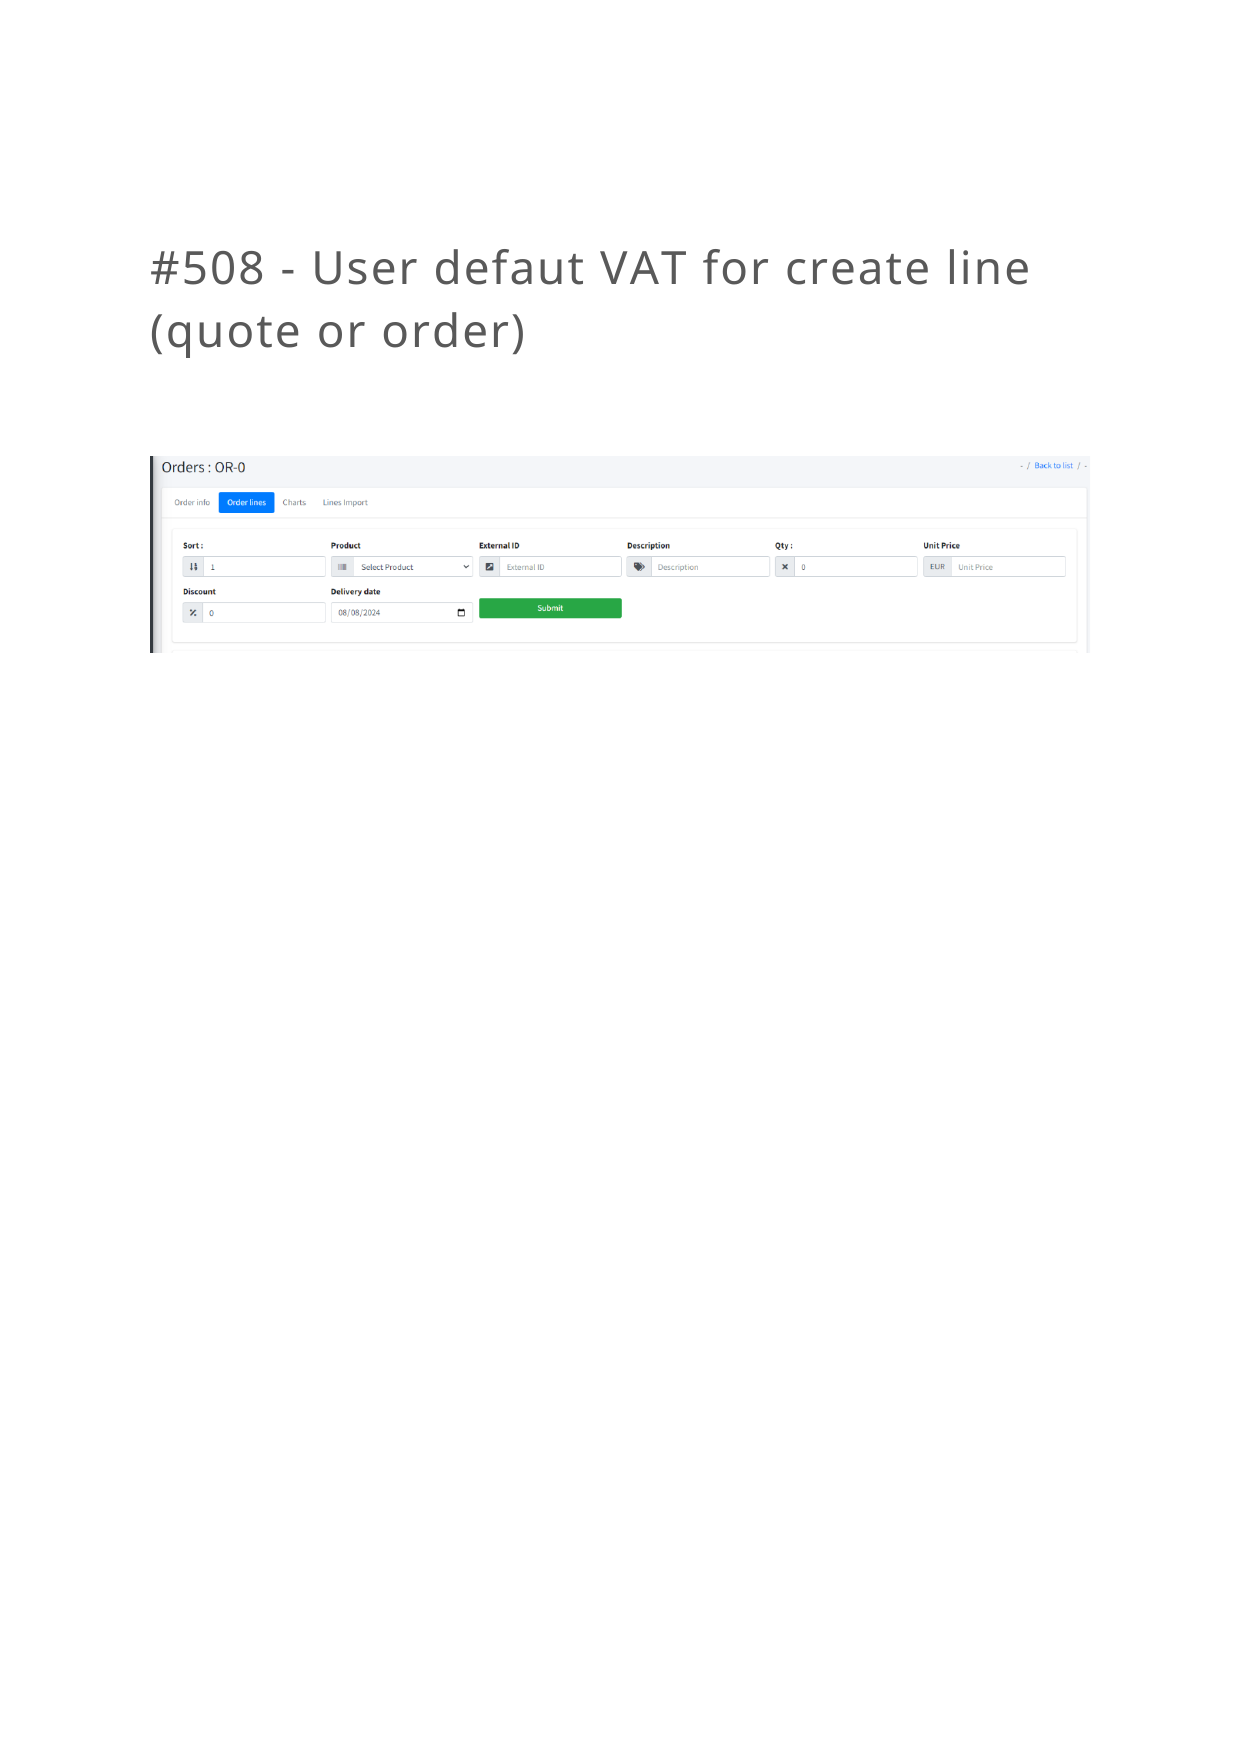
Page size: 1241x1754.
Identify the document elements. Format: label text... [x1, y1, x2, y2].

subtitle #508 - User defaut VAT for create line (quote or order) [150, 236, 1090, 361]
